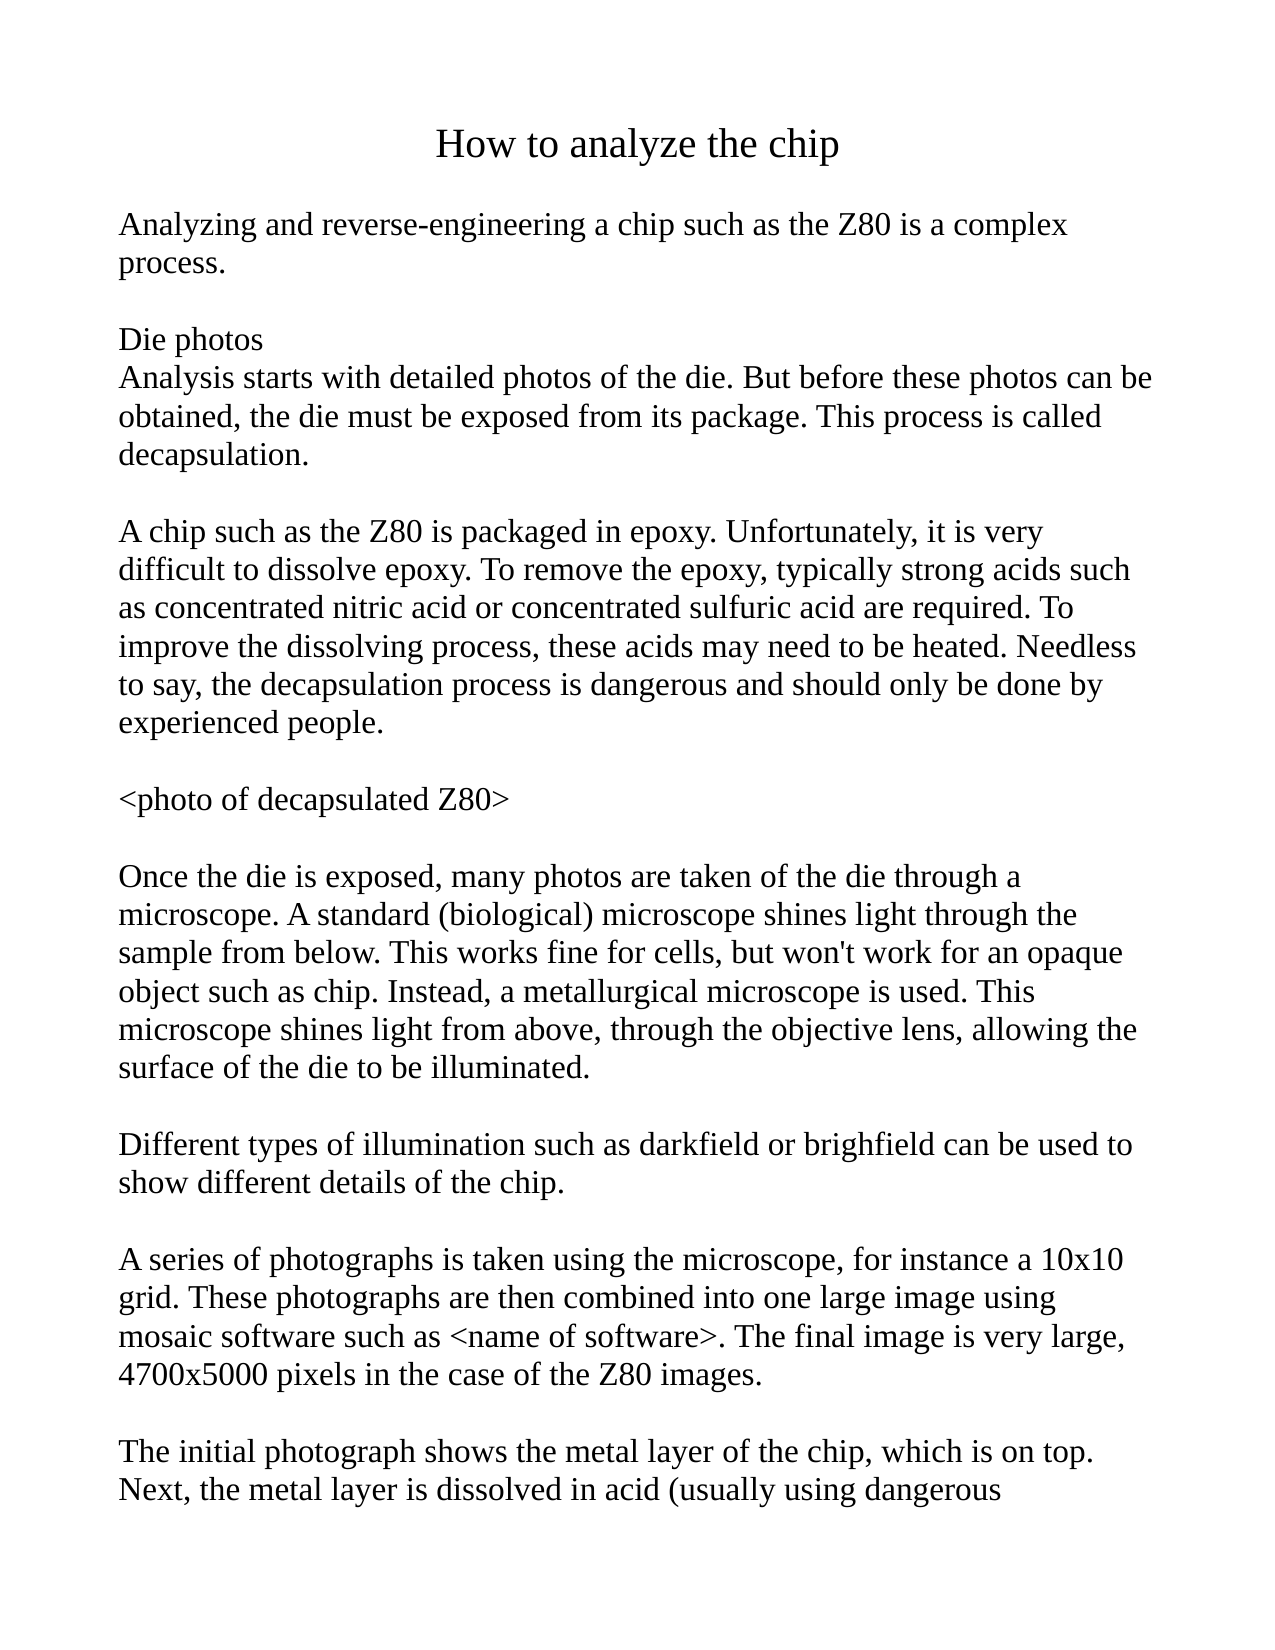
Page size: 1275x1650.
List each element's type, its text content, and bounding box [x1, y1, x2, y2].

text How to analyze the chip [118, 118, 1157, 166]
text The initial photograph shows the metal layer of the chip, which is on top. Next, the metal layer is dissolved in acid (usually using dangerous [118, 1431, 1157, 1508]
text <photo of decapsulated Z80> [118, 779, 1157, 818]
text A chip such as the Z80 is packaged in epoxy. Unfortunately, it is very difficult to dissolve epoxy. To remove the epoxy, typically strong acids such as concentrated nitric acid or concentrated sulfuric acid are required. To improve the dissolving process, these acids may need to be heated. Needless to say, the decapsulation process is dangerous and should only be done by experienced people. [118, 511, 1157, 741]
text Die photos [118, 319, 1157, 358]
text Analyzing and reverse-engineering a chip such as the Z80 is a complex process. [118, 204, 1157, 281]
text Analysis starts with detailed photos of the die. But before these photos can be obtained, the die must be exposed from its package. This process is called decapsulation. [118, 358, 1157, 473]
text A series of photographs is taken using the microscope, for instance a 10x10 grid. These photographs are then combined into one large image using mosaic software such as <name of software>. The final image is very large, 4700x5000 pixels in the case of the Z80 images. [118, 1239, 1157, 1393]
text Once the die is exposed, many photos are taken of the die through a microscope. A standard (biological) microscope shines light through the sample from below. This works fine for cells, but won't work for an opaque object such as chip. Instead, a metallurgical microscope is used. This microscope shines light from above, through the objective lens, allowing the surface of the die to be illuminated. [118, 856, 1157, 1086]
text Different types of illumination such as darkfield or brighfield can be used to show different details of the chip. [118, 1124, 1157, 1201]
